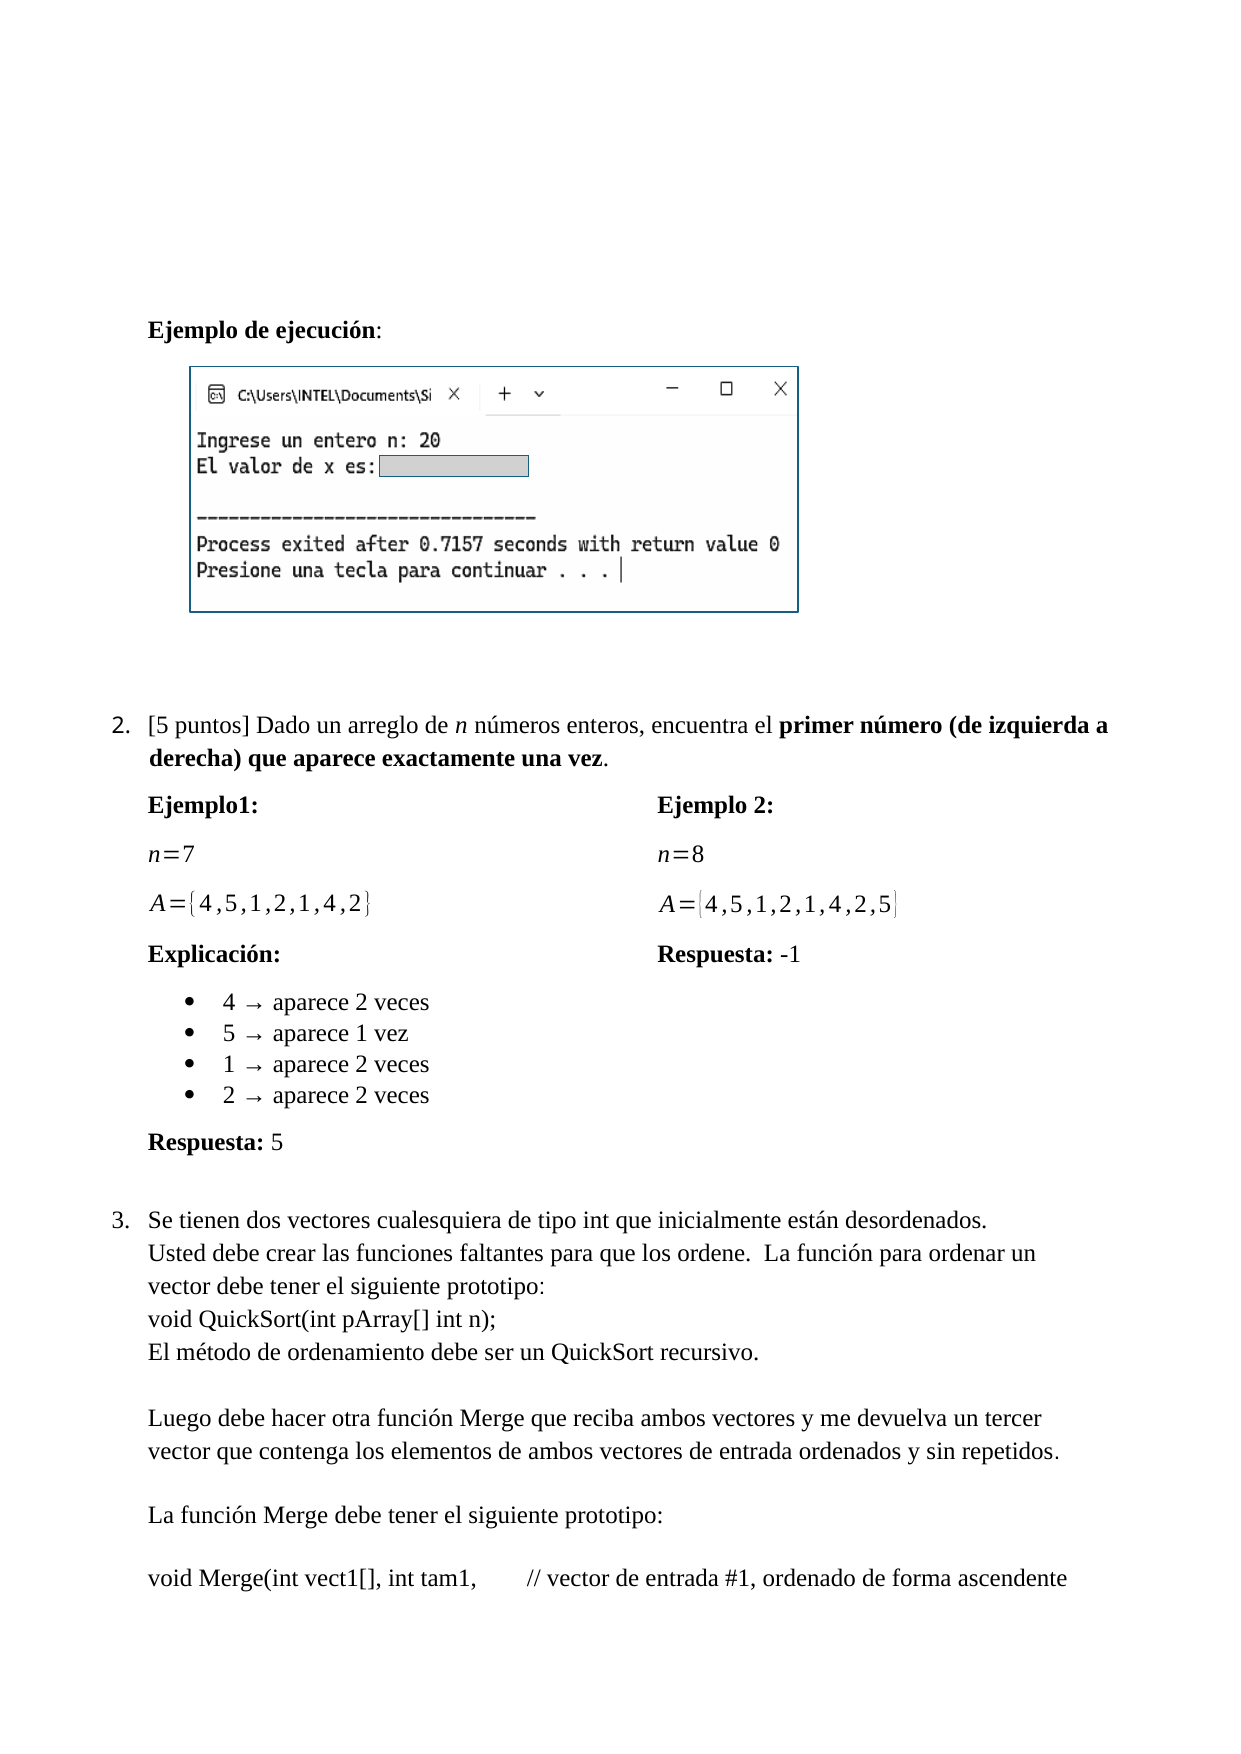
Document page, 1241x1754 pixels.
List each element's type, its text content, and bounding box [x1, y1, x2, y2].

text Luego debe hacer otra función Merge que reciba ambos vectores y me devuelva un tercer vector que contenga los elementos de ambos vectores de entrada ordenados y sin repetidos. [148, 1403, 1092, 1465]
text El método de ordenamiento debe ser un QuickSort recursivo. [148, 1337, 1092, 1366]
text void Merge(int vect1[], int tam1, // vector de entrada #1, ordenado de forma ascendente [148, 1563, 1092, 1592]
text Respuesta: -1 [657, 939, 1166, 968]
list 2 → aparece 2 veces [185, 1080, 620, 1108]
list Se tienen dos vectores cualesquiera de tipo int que inicialmente están desordenados. [111, 1205, 1092, 1234]
list 1 → aparece 2 veces [185, 1049, 620, 1077]
text La función Merge debe tener el siguiente prototipo: [148, 1500, 1092, 1528]
text void QuickSort(int pArray[] int n); [148, 1304, 1092, 1333]
list 5 → aparece 1 vez [185, 1018, 620, 1046]
text Ejemplo de ejecución: [148, 315, 1166, 344]
list 4 → aparece 2 veces [185, 987, 620, 1015]
text Explicación: [148, 939, 620, 968]
text Ejemplo 2: [657, 790, 1166, 819]
text Respuesta: 5 [148, 1127, 620, 1156]
text Ejemplo1: [148, 790, 620, 819]
text Usted debe crear las funciones faltantes para que los ordene. La función para ordenar un vector debe tener el siguiente prototipo: [148, 1238, 1092, 1300]
list [5 puntos] Dado un arreglo de números enteros, encuentra el primer número (de izquierda a derecha) que aparece exactamente una vez. [111, 709, 1166, 771]
